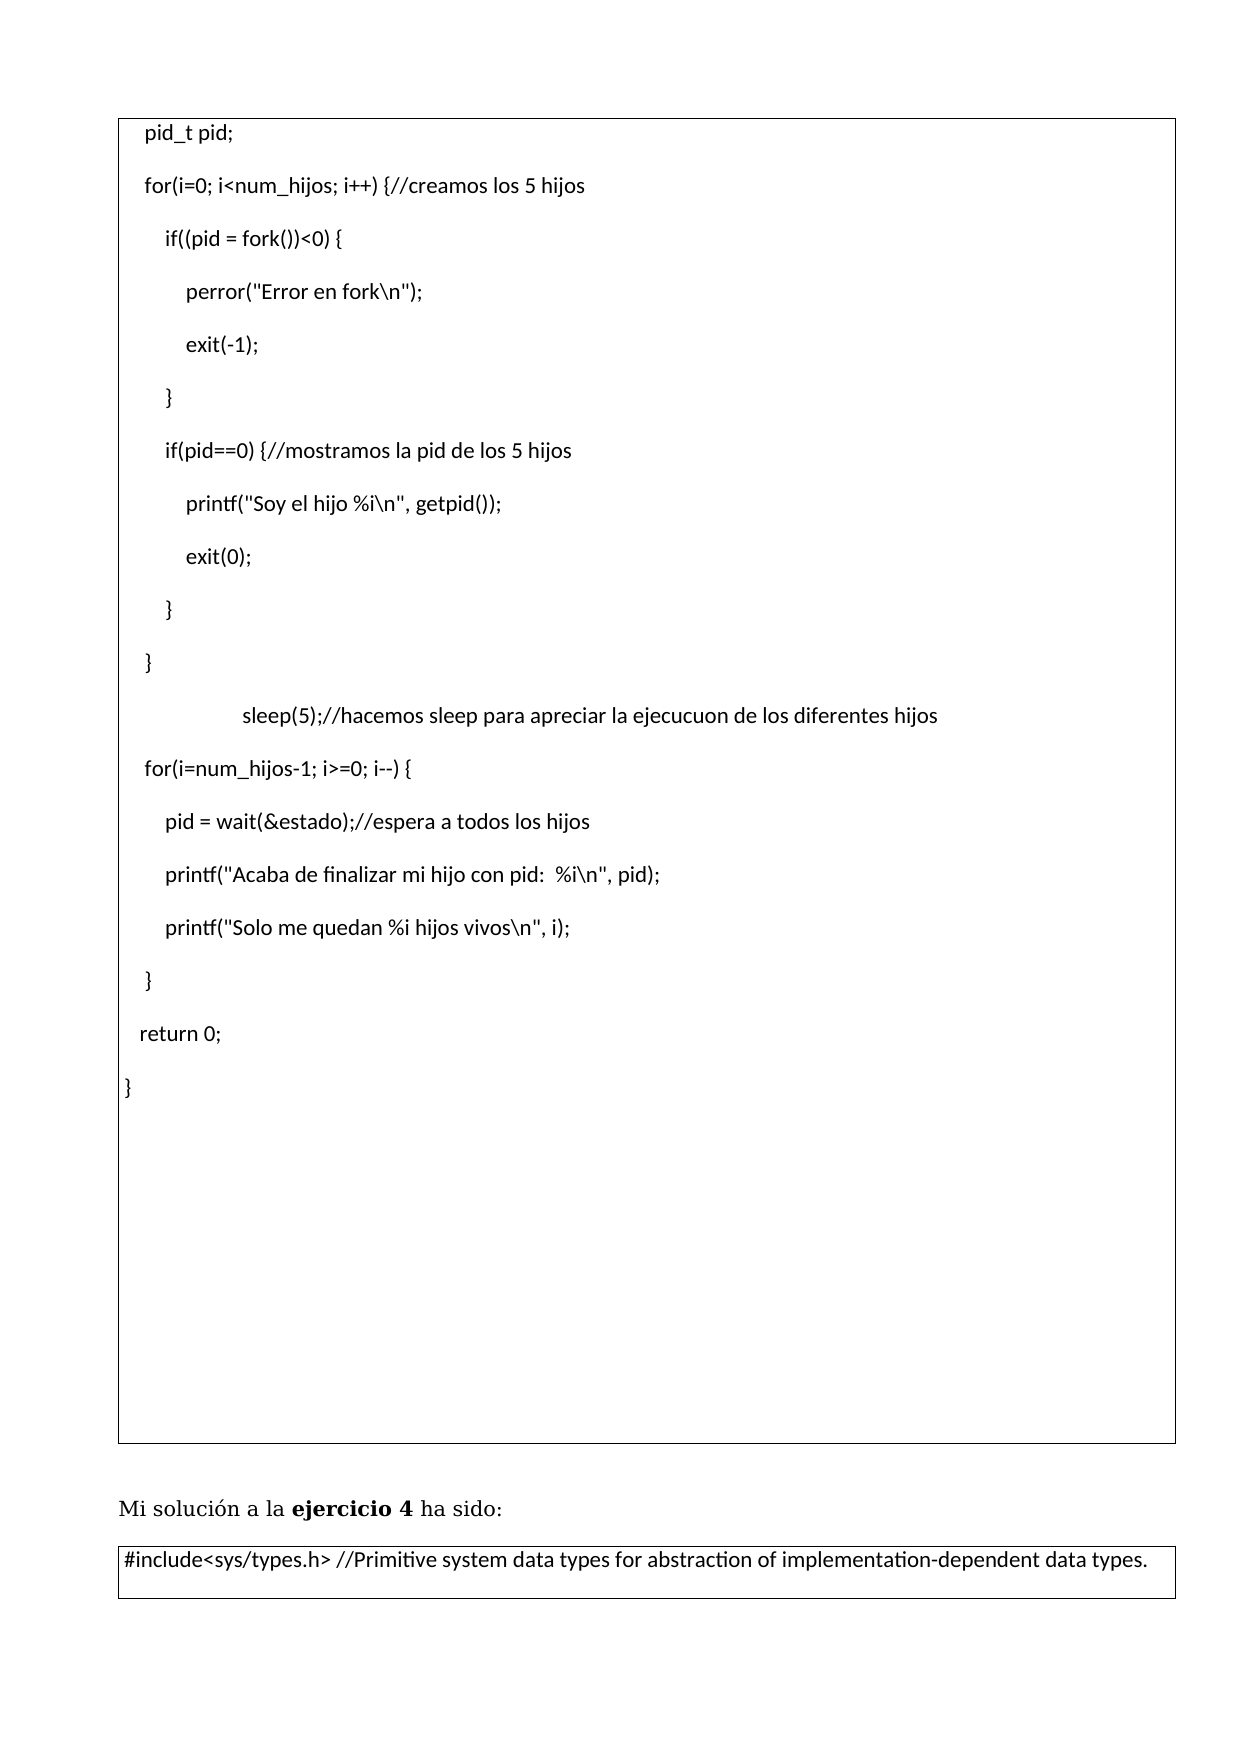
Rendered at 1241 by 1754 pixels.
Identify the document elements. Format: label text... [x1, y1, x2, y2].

text Mi solución a la ejercicio 4 ha sido: [118, 1497, 1122, 1521]
table_header #include<sys/types.h> //Primitive system data types for abstraction of implementation-dependent data types. [119, 1547, 1175, 1598]
table_header pid_t pid; for(i=0; i<num_hijos; i++) {//creamos los 5 hijos if((pid = fork())<0) { perror("Error en fork\n"); exit(-1); } if(pid==0) {//mostramos la pid de los 5 hijos printf("Soy el hijo %i\n", getpid()); exit(0); } } sleep(5);//hacemos sleep para apreciar la ejecucuon de los diferentes hijos for(i=num_hijos-1; i>=0; i--) { pid = wait(&estado);//espera a todos los hijos printf("Acaba de finalizar mi hijo con pid: %i\n", pid); printf("Solo me quedan %i hijos vivos\n", i); } return 0; } [119, 119, 1175, 1443]
